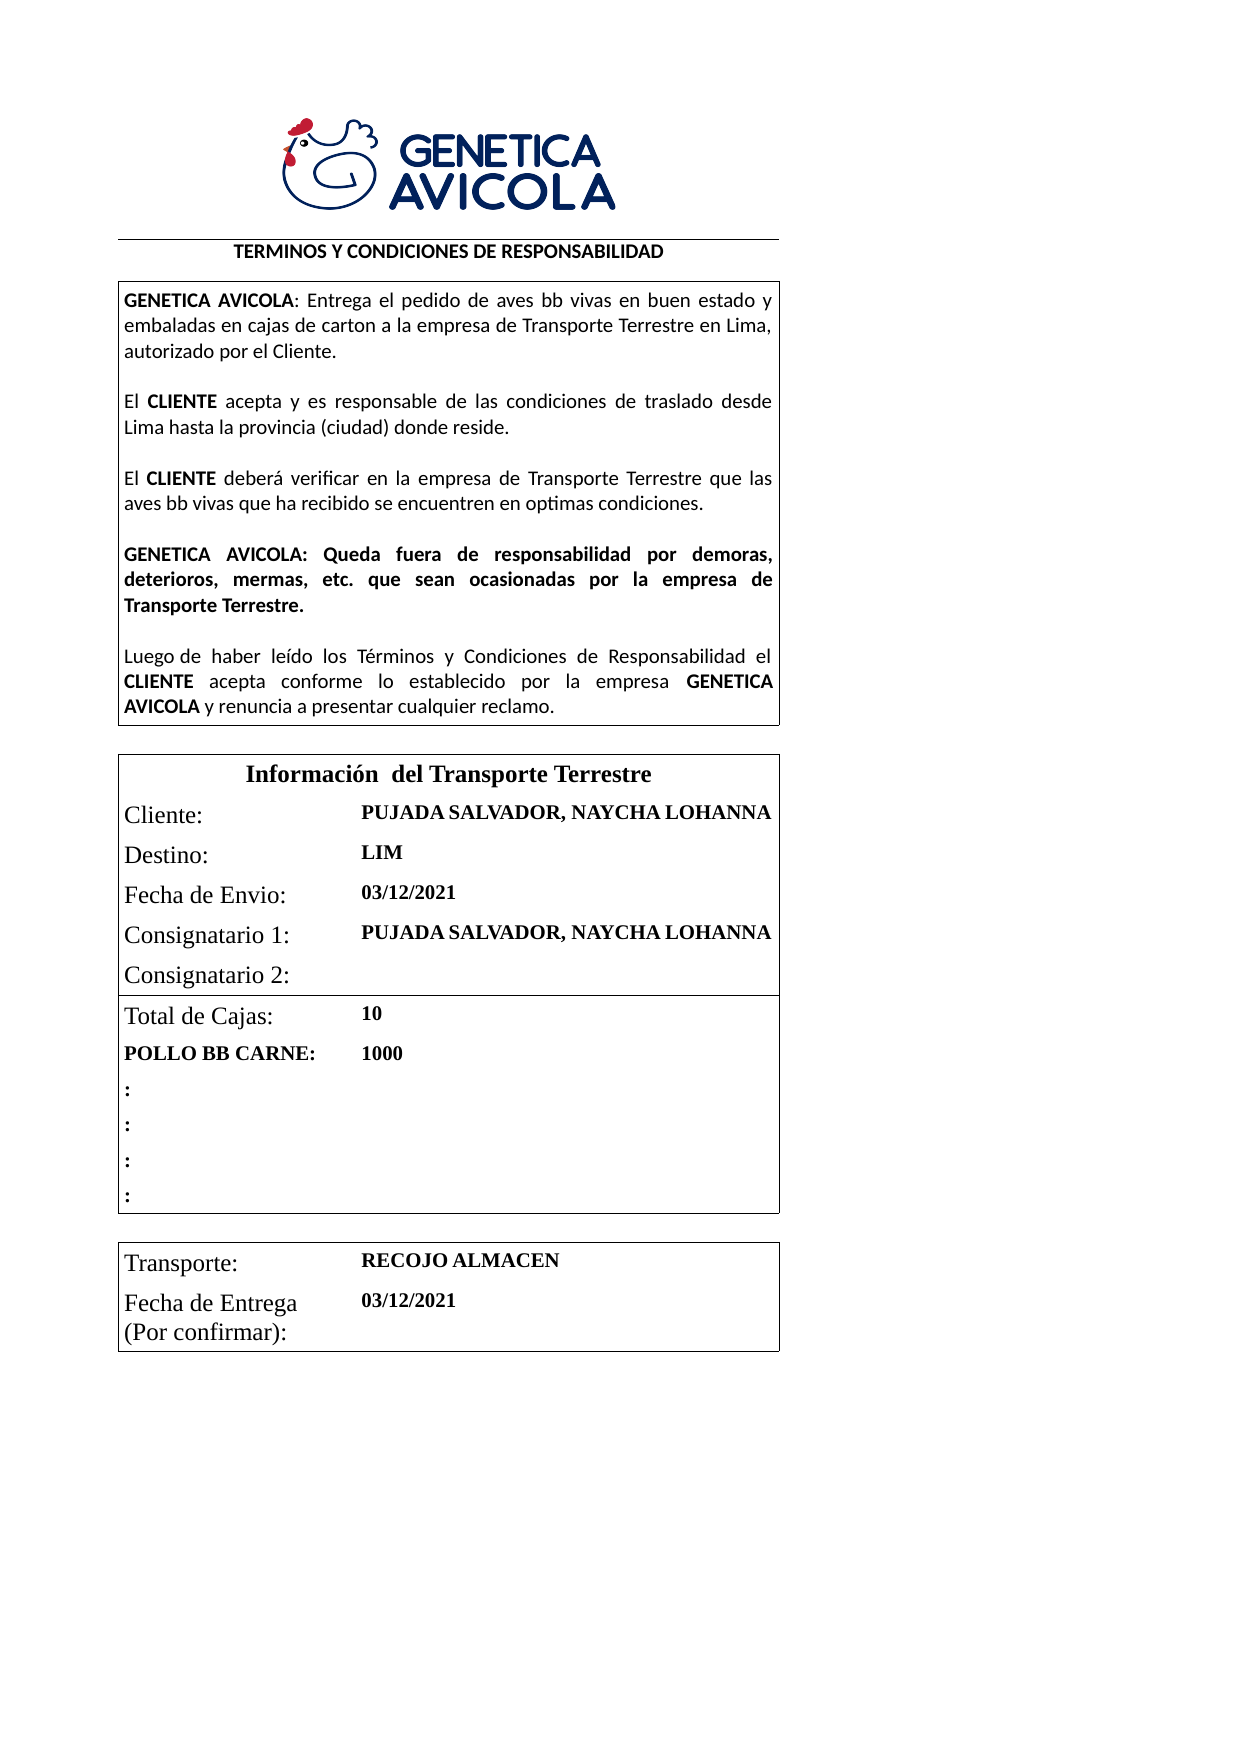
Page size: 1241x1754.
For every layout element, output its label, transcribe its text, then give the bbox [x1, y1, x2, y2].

table_cell [356, 1071, 779, 1106]
table_cell [356, 1214, 779, 1242]
table_cell 03/12/2021 [356, 1282, 779, 1351]
table_cell 10 [356, 996, 779, 1035]
table_cell PUJADA SALVADOR, NAYCHA LOHANNA [356, 794, 779, 834]
table_cell Consignatario 2: [119, 955, 356, 995]
table_cell RECOJO ALMACEN [356, 1243, 779, 1282]
table_cell : [119, 1071, 356, 1106]
table_cell : [119, 1178, 356, 1213]
table_header TERMINOS Y CONDICIONES DE RESPONSABILIDAD [118, 240, 779, 281]
table_header Información del Transporte Terrestre [119, 755, 779, 794]
table_cell [356, 1178, 779, 1213]
table_cell POLLO BB CARNE: [119, 1035, 356, 1071]
table_cell Cliente: [119, 794, 356, 834]
table_cell 03/12/2021 [356, 874, 779, 914]
table_cell Transporte: [119, 1243, 356, 1282]
table_cell [118, 1214, 356, 1242]
table_cell Fecha de Entrega (Por confirmar): [119, 1282, 356, 1351]
table_cell [356, 955, 779, 995]
table_cell : [119, 1106, 356, 1142]
table_cell : [119, 1142, 356, 1177]
table_cell [356, 1142, 779, 1177]
table_cell LIM [356, 834, 779, 874]
table_cell [356, 1106, 779, 1142]
table_cell Total de Cajas: [119, 996, 356, 1035]
table_cell Destino: [119, 834, 356, 874]
table_cell Fecha de Envio: [119, 874, 356, 914]
table_cell PUJADA SALVADOR, NAYCHA LOHANNA [356, 915, 779, 955]
table_cell 1000 [356, 1035, 779, 1071]
table_cell Consignatario 1: [119, 915, 356, 955]
table_cell GENETICA AVICOLA: Entrega el pedido de aves bb vivas en buen estado y embaladas en cajas de carton a la empresa de Transporte Terrestre en Lima, autorizado por el Cliente. El CLIENTE acepta y es responsable de las condiciones de traslado desde Lima hasta la provincia (ciudad) donde reside. El CLIENTE deberá verificar en la empresa de Transporte Terrestre que las aves bb vivas que ha recibido se encuentren en optimas condiciones. GENETICA AVICOLA: Queda fuera de responsabilidad por demoras, deterioros, mermas, etc. que sean ocasionadas por la empresa de Transporte Terrestre. Luego de haber leído los Términos y Condiciones de Responsabilidad el CLIENTE acepta conforme lo establecido por la empresa GENETICA AVICOLA y renuncia a presentar cualquier reclamo. [119, 282, 779, 725]
picture [282, 118, 616, 210]
